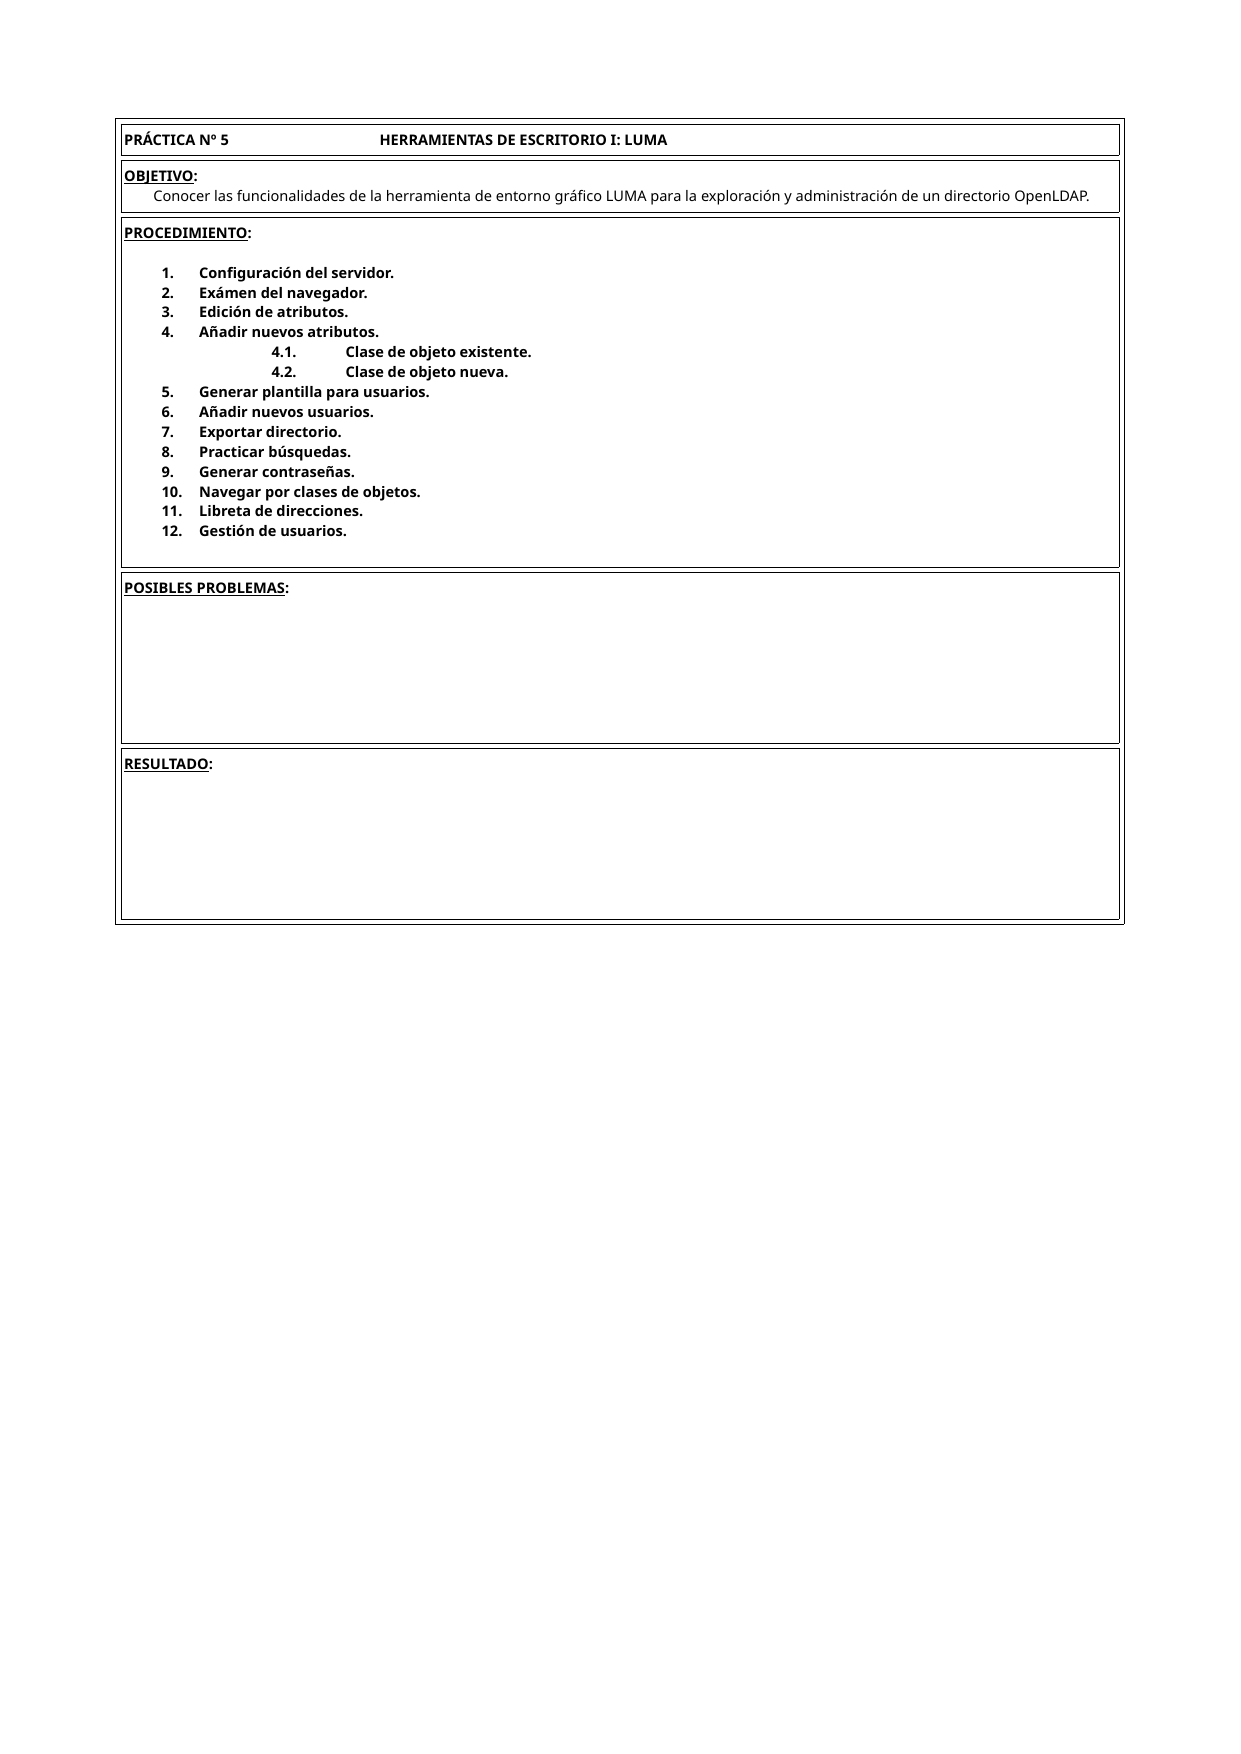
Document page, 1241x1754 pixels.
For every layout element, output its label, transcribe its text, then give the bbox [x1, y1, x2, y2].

table_cell OBJETIVO: Conocer las funcionalidades de la herramienta de entorno gráfico LUMA para la exploración y administración de un directorio OpenLDAP. [118, 155, 1121, 212]
table_cell POSIBLES PROBLEMAS: [118, 567, 1121, 743]
table_cell RESULTADO: [118, 743, 1121, 919]
table_cell PROCEDIMIENTO: Configuración del servidor. Exámen del navegador. Edición de atributos. Añadir nuevos atributos. Clase de objeto existente. Clase de objeto nueva. Generar plantilla para usuarios. Añadir nuevos usuarios. Exportar directorio. Practicar búsquedas. Generar contraseñas. Navegar por clases de objetos. Libreta de direcciones. Gestión de usuarios. [118, 212, 1121, 567]
table_header HERRAMIENTAS DE ESCRITORIO I: LUMA [374, 119, 1121, 155]
table_header PRÁCTICA Nº 5 [118, 119, 373, 155]
